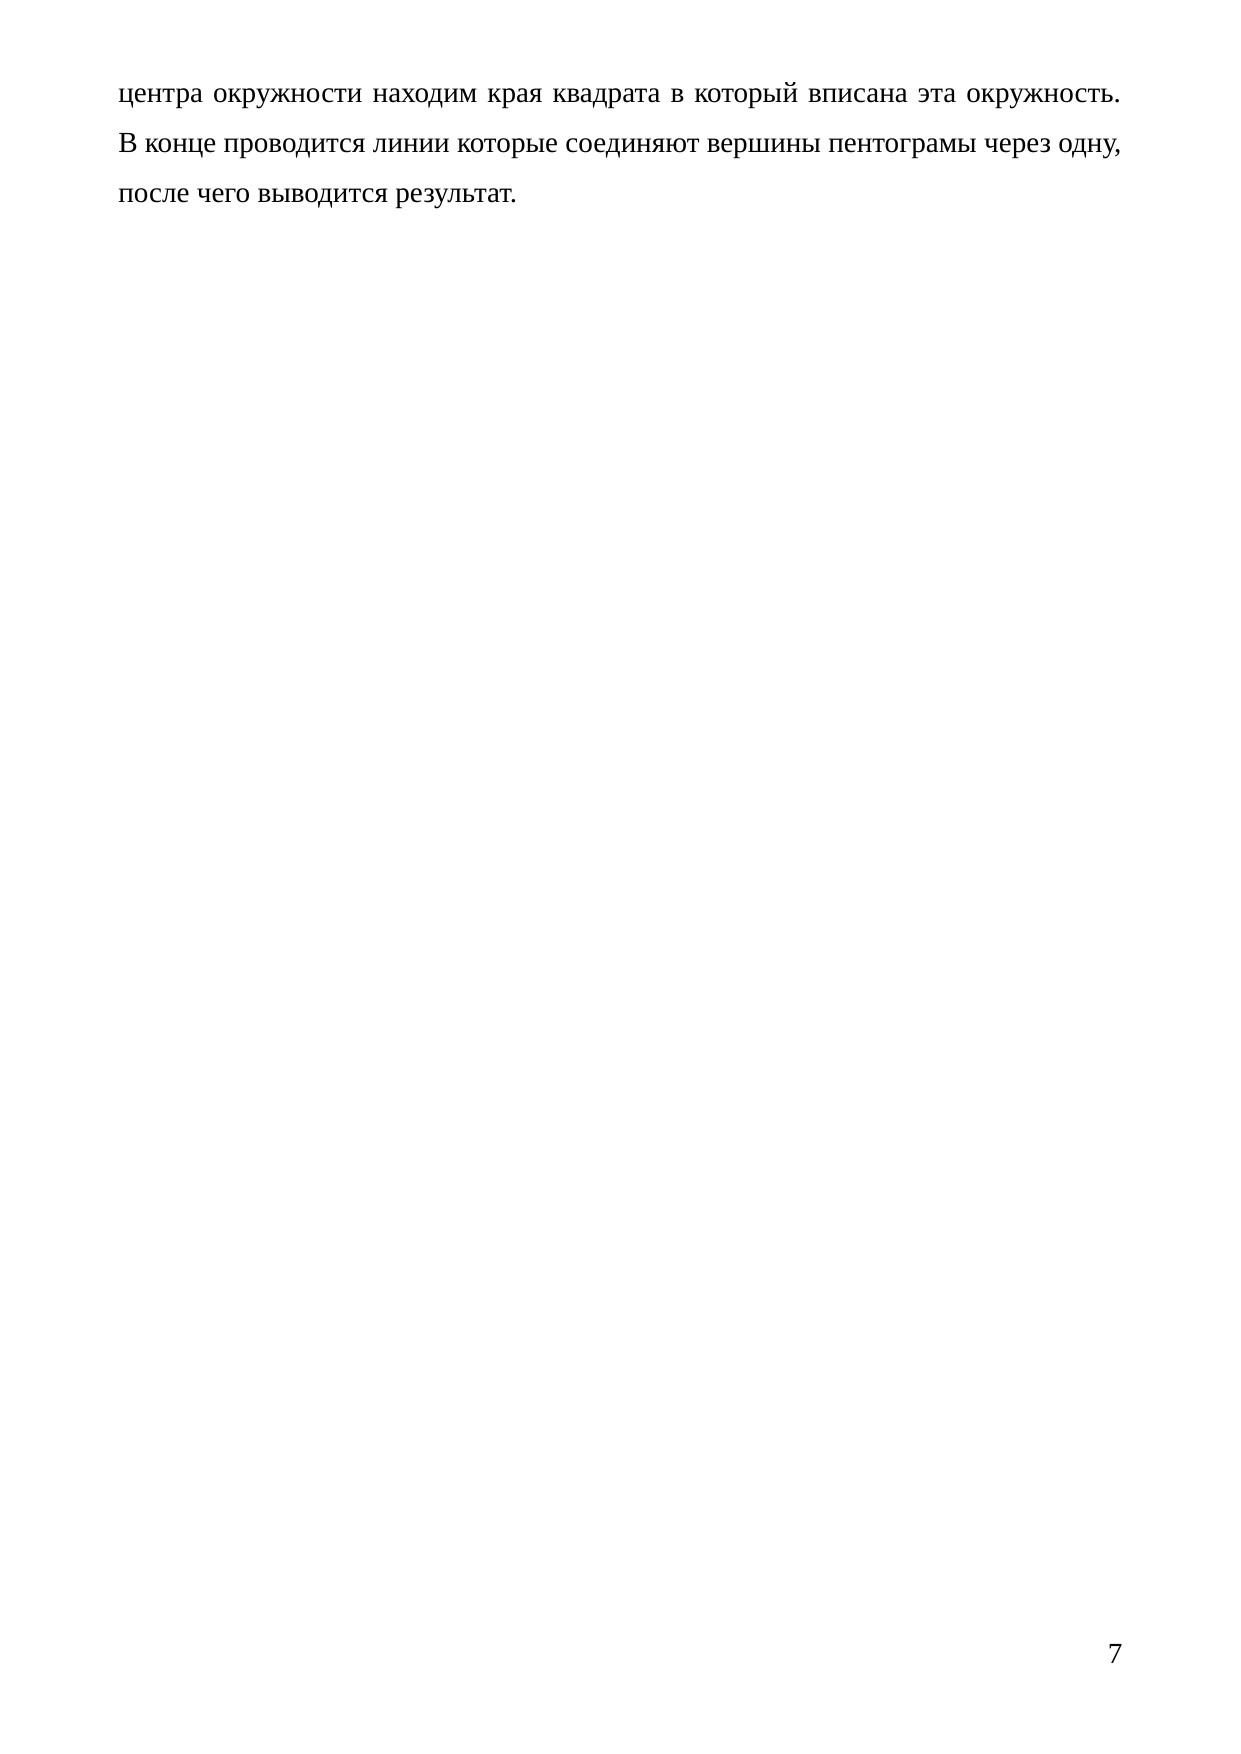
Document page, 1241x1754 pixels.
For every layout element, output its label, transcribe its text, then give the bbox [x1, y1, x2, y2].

text центра окружности находим края квадрата в который вписана эта окружность. В конце проводится линии которые соединяют вершины пентограмы через одну, после чего выводится результат. [118, 75, 1122, 209]
